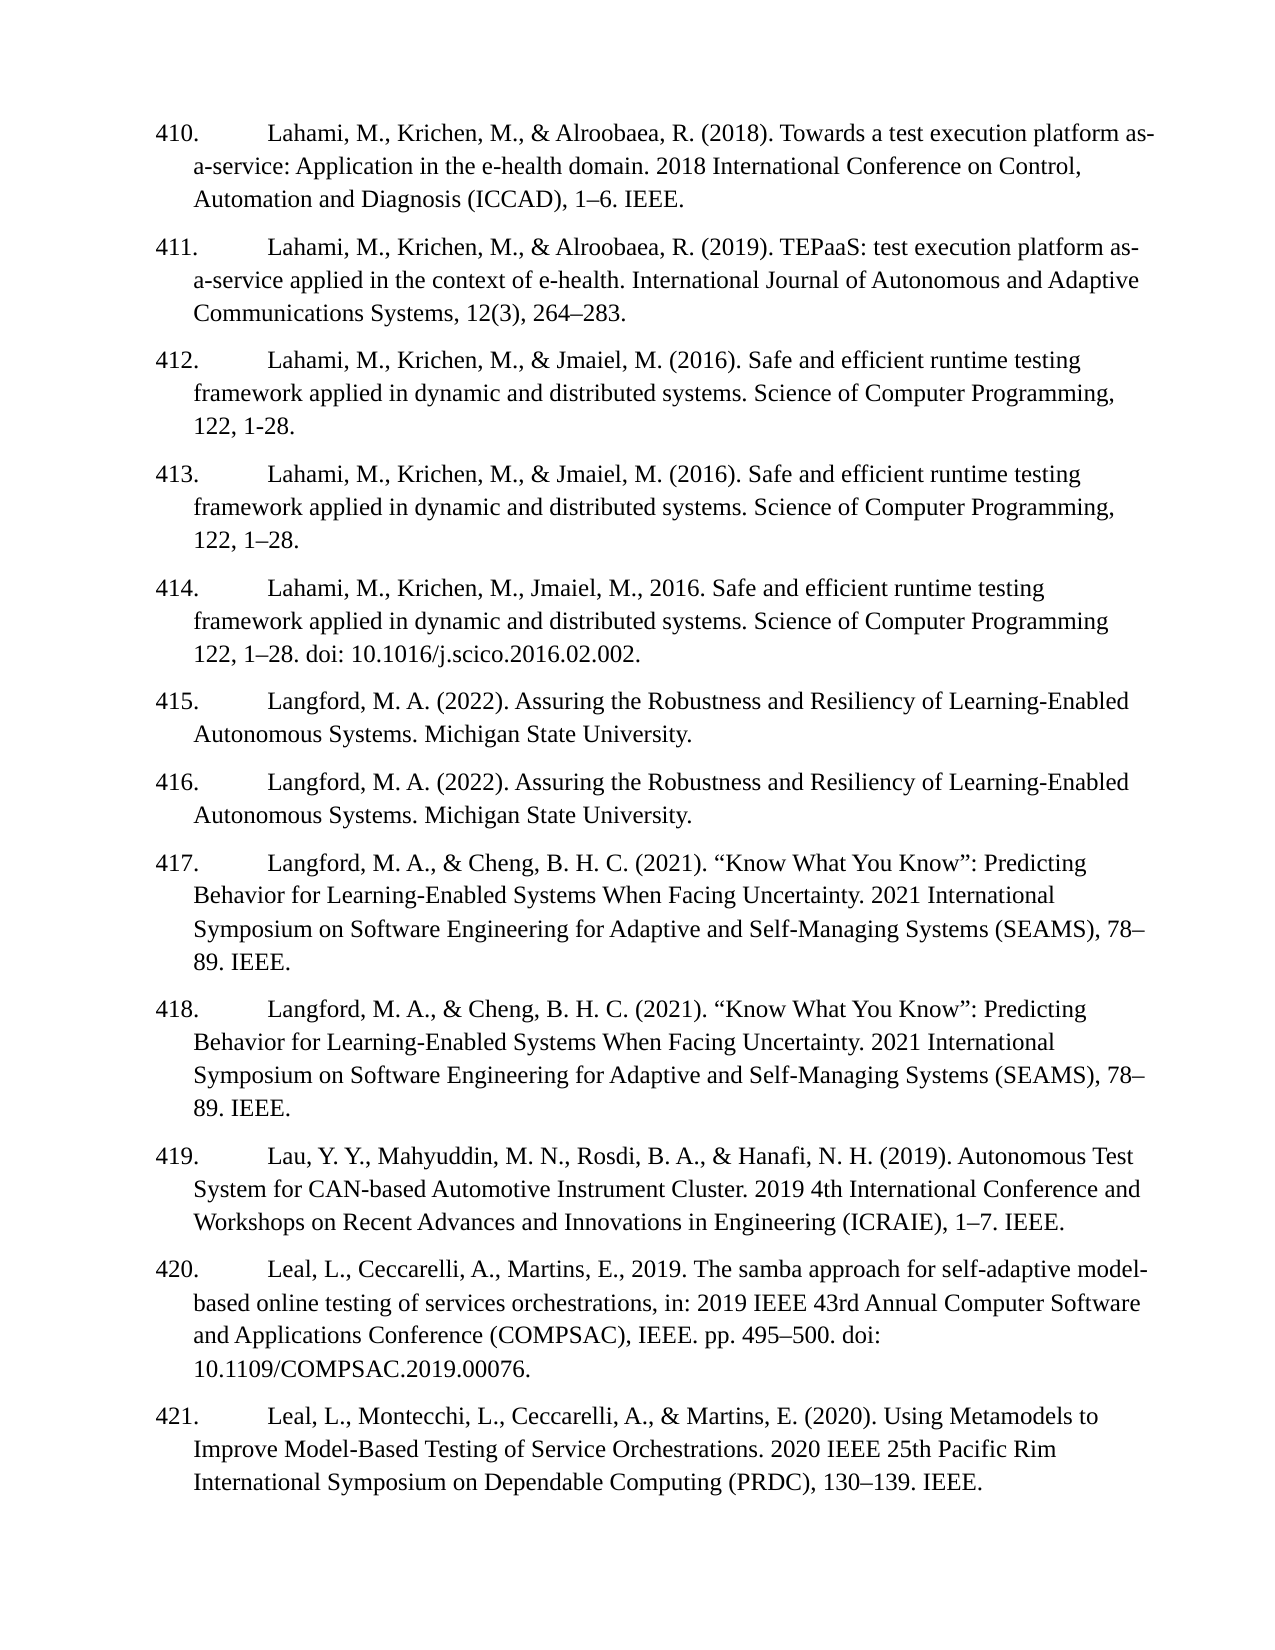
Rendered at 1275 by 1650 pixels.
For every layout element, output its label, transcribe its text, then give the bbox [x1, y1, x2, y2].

list Lahami, M., Krichen, M., & Jmaiel, M. (2016). Safe and efficient runtime testing framework applied in dynamic and distributed systems. Science of Computer Programming, 122, 1–28. [155, 459, 1157, 554]
list Lau, Y. Y., Mahyuddin, M. N., Rosdi, B. A., & Hanafi, N. H. (2019). Autonomous Test System for CAN-based Automotive Instrument Cluster. 2019 4th International Conference and Workshops on Recent Advances and Innovations in Engineering (ICRAIE), 1–7. IEEE. [155, 1141, 1157, 1236]
list Langford, M. A., & Cheng, B. H. C. (2021). “Know What You Know”: Predicting Behavior for Learning-Enabled Systems When Facing Uncertainty. 2021 International Symposium on Software Engineering for Adaptive and Self-Managing Systems (SEAMS), 78–89. IEEE. [155, 848, 1157, 975]
list Langford, M. A. (2022). Assuring the Robustness and Resiliency of Learning-Enabled Autonomous Systems. Michigan State University. [155, 767, 1157, 829]
list Lahami, M., Krichen, M., & Jmaiel, M. (2016). Safe and efficient runtime testing framework applied in dynamic and distributed systems. Science of Computer Programming, 122, 1-28. [155, 345, 1157, 440]
list Langford, M. A., & Cheng, B. H. C. (2021). “Know What You Know”: Predicting Behavior for Learning-Enabled Systems When Facing Uncertainty. 2021 International Symposium on Software Engineering for Adaptive and Self-Managing Systems (SEAMS), 78–89. IEEE. [155, 994, 1157, 1122]
list Lahami, M., Krichen, M., & Alroobaea, R. (2019). TEPaaS: test execution platform as-a-service applied in the context of e-health. International Journal of Autonomous and Adaptive Communications Systems, 12(3), 264–283. [155, 232, 1157, 327]
list Lahami, M., Krichen, M., & Alroobaea, R. (2018). Towards a test execution platform as-a-service: Application in the e-health domain. 2018 International Conference on Control, Automation and Diagnosis (ICCAD), 1–6. IEEE. [155, 118, 1157, 213]
list Lahami, M., Krichen, M., Jmaiel, M., 2016. Safe and efficient runtime testing framework applied in dynamic and distributed systems. Science of Computer Programming 122, 1–28. doi: 10.1016/j.scico.2016.02.002. [155, 573, 1157, 667]
list Langford, M. A. (2022). Assuring the Robustness and Resiliency of Learning-Enabled Autonomous Systems. Michigan State University. [155, 686, 1157, 748]
list Leal, L., Ceccarelli, A., Martins, E., 2019. The samba approach for self-adaptive model-based online testing of services orchestrations, in: 2019 IEEE 43rd Annual Computer Software and Applications Conference (COMPSAC), IEEE. pp. 495–500. doi: 10.1109/COMPSAC.2019.00076. [155, 1254, 1157, 1382]
list Leal, L., Montecchi, L., Ceccarelli, A., & Martins, E. (2020). Using Metamodels to Improve Model-Based Testing of Service Orchestrations. 2020 IEEE 25th Pacific Rim International Symposium on Dependable Computing (PRDC), 130–139. IEEE. [155, 1401, 1157, 1496]
